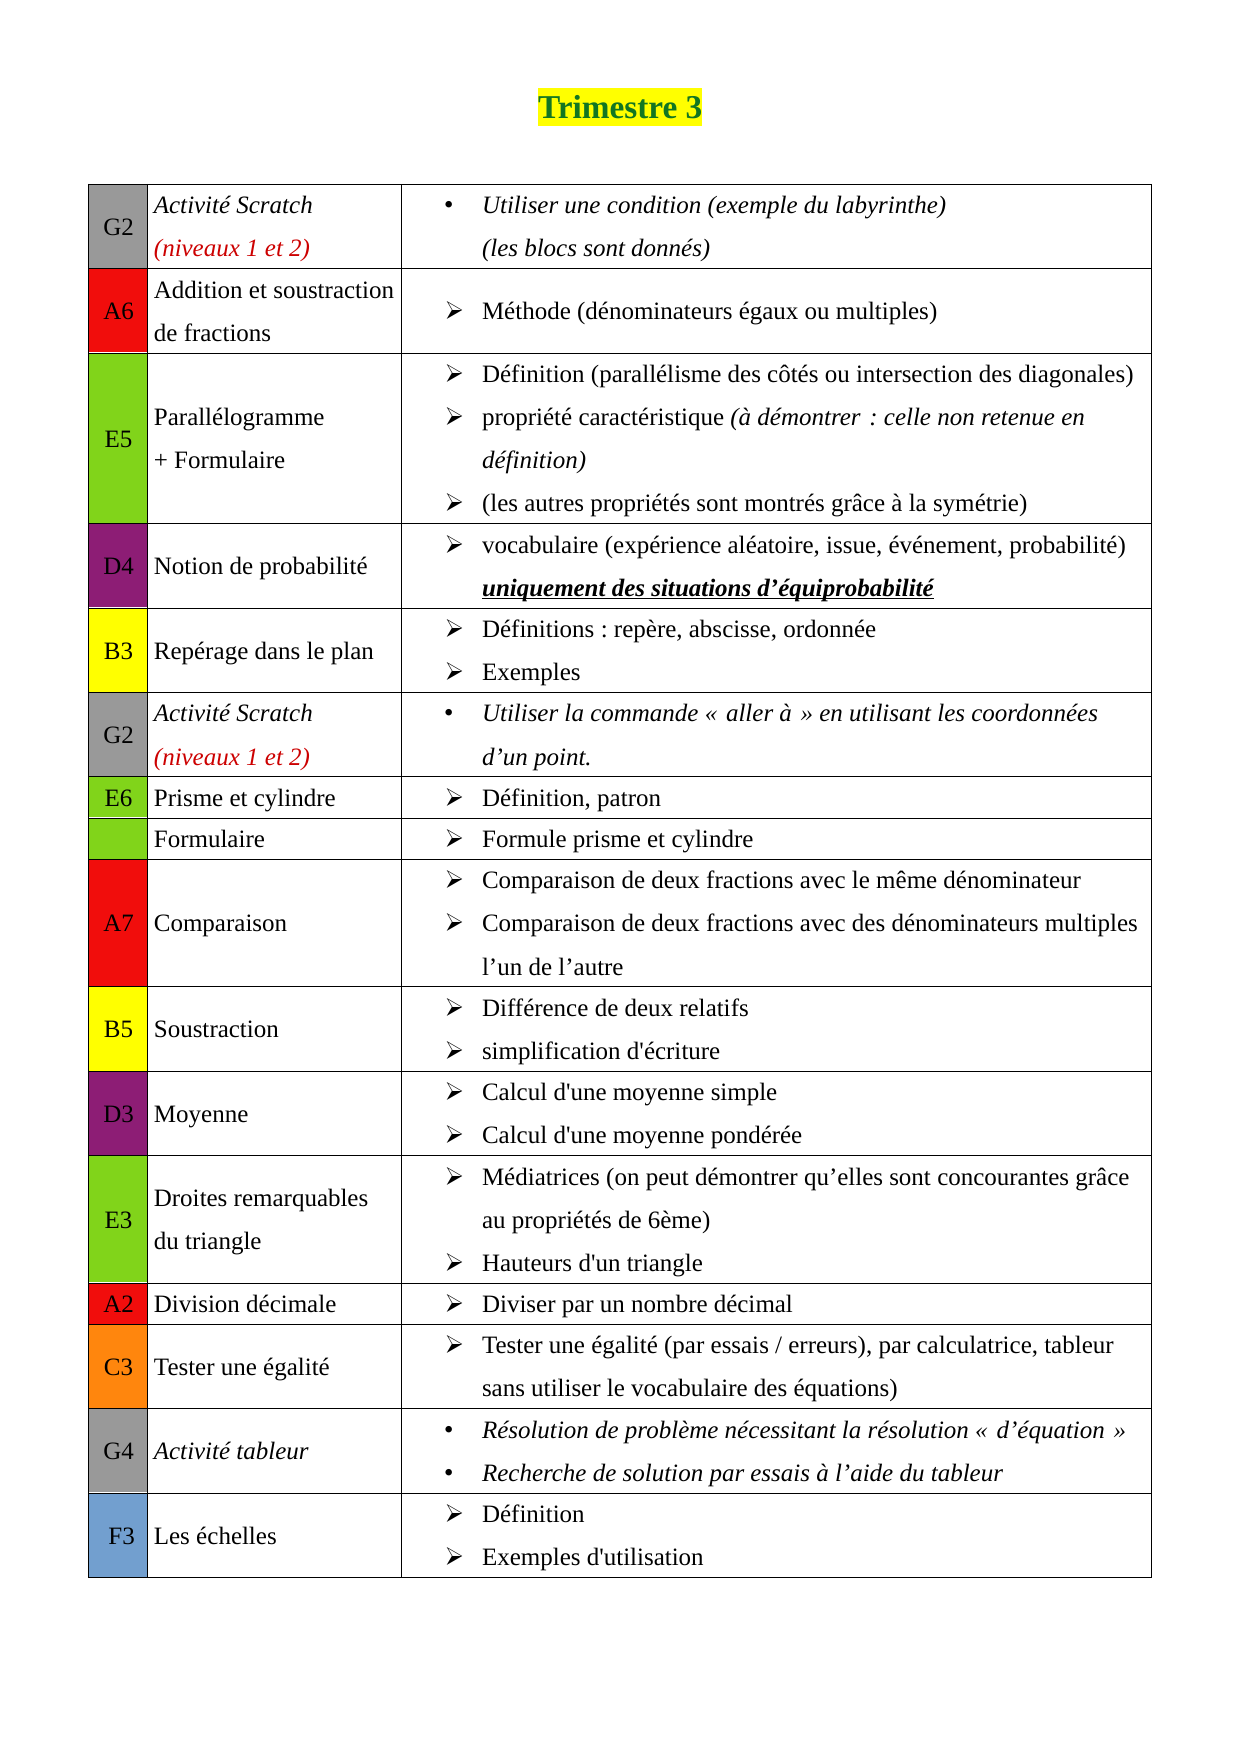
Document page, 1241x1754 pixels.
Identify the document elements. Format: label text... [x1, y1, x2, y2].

table_cell Formulaire [148, 819, 401, 859]
table_cell A6 [89, 269, 147, 352]
table_cell B3 [89, 609, 147, 692]
table_cell Différence de deux relatifs simplification d'écriture [402, 987, 1151, 1071]
table_header Activité Scratch (niveaux 1 et 2) [148, 185, 401, 268]
table_cell Moyenne [148, 1072, 401, 1155]
table_cell Repérage dans le plan [148, 609, 401, 692]
table_cell G4 [89, 1409, 147, 1492]
table_cell Soustraction [148, 987, 401, 1071]
table_cell E6 [89, 777, 147, 817]
table_cell E5 [89, 354, 147, 523]
table_cell Définition Exemples d'utilisation [402, 1494, 1151, 1577]
table_cell Méthode (dénominateurs égaux ou multiples) [402, 269, 1151, 352]
table_cell Comparaison [148, 860, 401, 986]
table_cell Parallélogramme + Formulaire [148, 354, 401, 523]
table_cell Diviser par un nombre décimal [402, 1284, 1151, 1324]
table_cell Définitions : repère, abscisse, ordonnée Exemples [402, 609, 1151, 692]
table_cell D4 [89, 524, 147, 607]
table_cell Médiatrices (on peut démontrer qu’elles sont concourantes grâce au propriétés de 6ème) Hauteurs d'un triangle [402, 1156, 1151, 1282]
table_cell G2 [89, 693, 147, 776]
table_cell vocabulaire (expérience aléatoire, issue, événement, probabilité) uniquement des situations d’équiprobabilité [402, 524, 1151, 607]
table_cell Droites remarquables du triangle [148, 1156, 401, 1282]
table_cell Utiliser la commande « aller à » en utilisant les coordonnées d’un point. [402, 693, 1151, 776]
table_cell Définition, patron [402, 777, 1151, 817]
table_cell Addition et soustraction de fractions [148, 269, 401, 352]
table_cell Formule prisme et cylindre [402, 819, 1151, 859]
table_cell B5 [89, 987, 147, 1071]
table_header G2 [89, 185, 147, 268]
table_cell [89, 819, 147, 859]
table_cell Définition (parallélisme des côtés ou intersection des diagonales) propriété caractéristique (à démontrer : celle non retenue en définition) (les autres propriétés sont montrés grâce à la symétrie) [402, 354, 1151, 523]
table_header Utiliser une condition (exemple du labyrinthe) (les blocs sont donnés) [402, 185, 1151, 268]
table_cell E3 [89, 1156, 147, 1282]
table_cell Calcul d'une moyenne simple Calcul d'une moyenne pondérée [402, 1072, 1151, 1155]
text Trimestre 3 [88, 88, 1152, 126]
table_cell F3 [89, 1494, 147, 1577]
table_cell Tester une égalité [148, 1325, 401, 1408]
table_cell Résolution de problème nécessitant la résolution « d’équation » Recherche de solution par essais à l’aide du tableur [402, 1409, 1151, 1492]
table_cell Comparaison de deux fractions avec le même dénominateur Comparaison de deux fractions avec des dénominateurs multiples l’un de l’autre [402, 860, 1151, 986]
table_cell Division décimale [148, 1284, 401, 1324]
table_cell Les échelles [148, 1494, 401, 1577]
table_cell Activité tableur [148, 1409, 401, 1492]
table_cell Tester une égalité (par essais / erreurs), par calculatrice, tableur sans utiliser le vocabulaire des équations) [402, 1325, 1151, 1408]
table_cell Notion de probabilité [148, 524, 401, 607]
table_cell Prisme et cylindre [148, 777, 401, 817]
table_cell A2 [89, 1284, 147, 1324]
table_cell C3 [89, 1325, 147, 1408]
table_cell Activité Scratch (niveaux 1 et 2) [148, 693, 401, 776]
table_cell D3 [89, 1072, 147, 1155]
table_cell A7 [89, 860, 147, 986]
